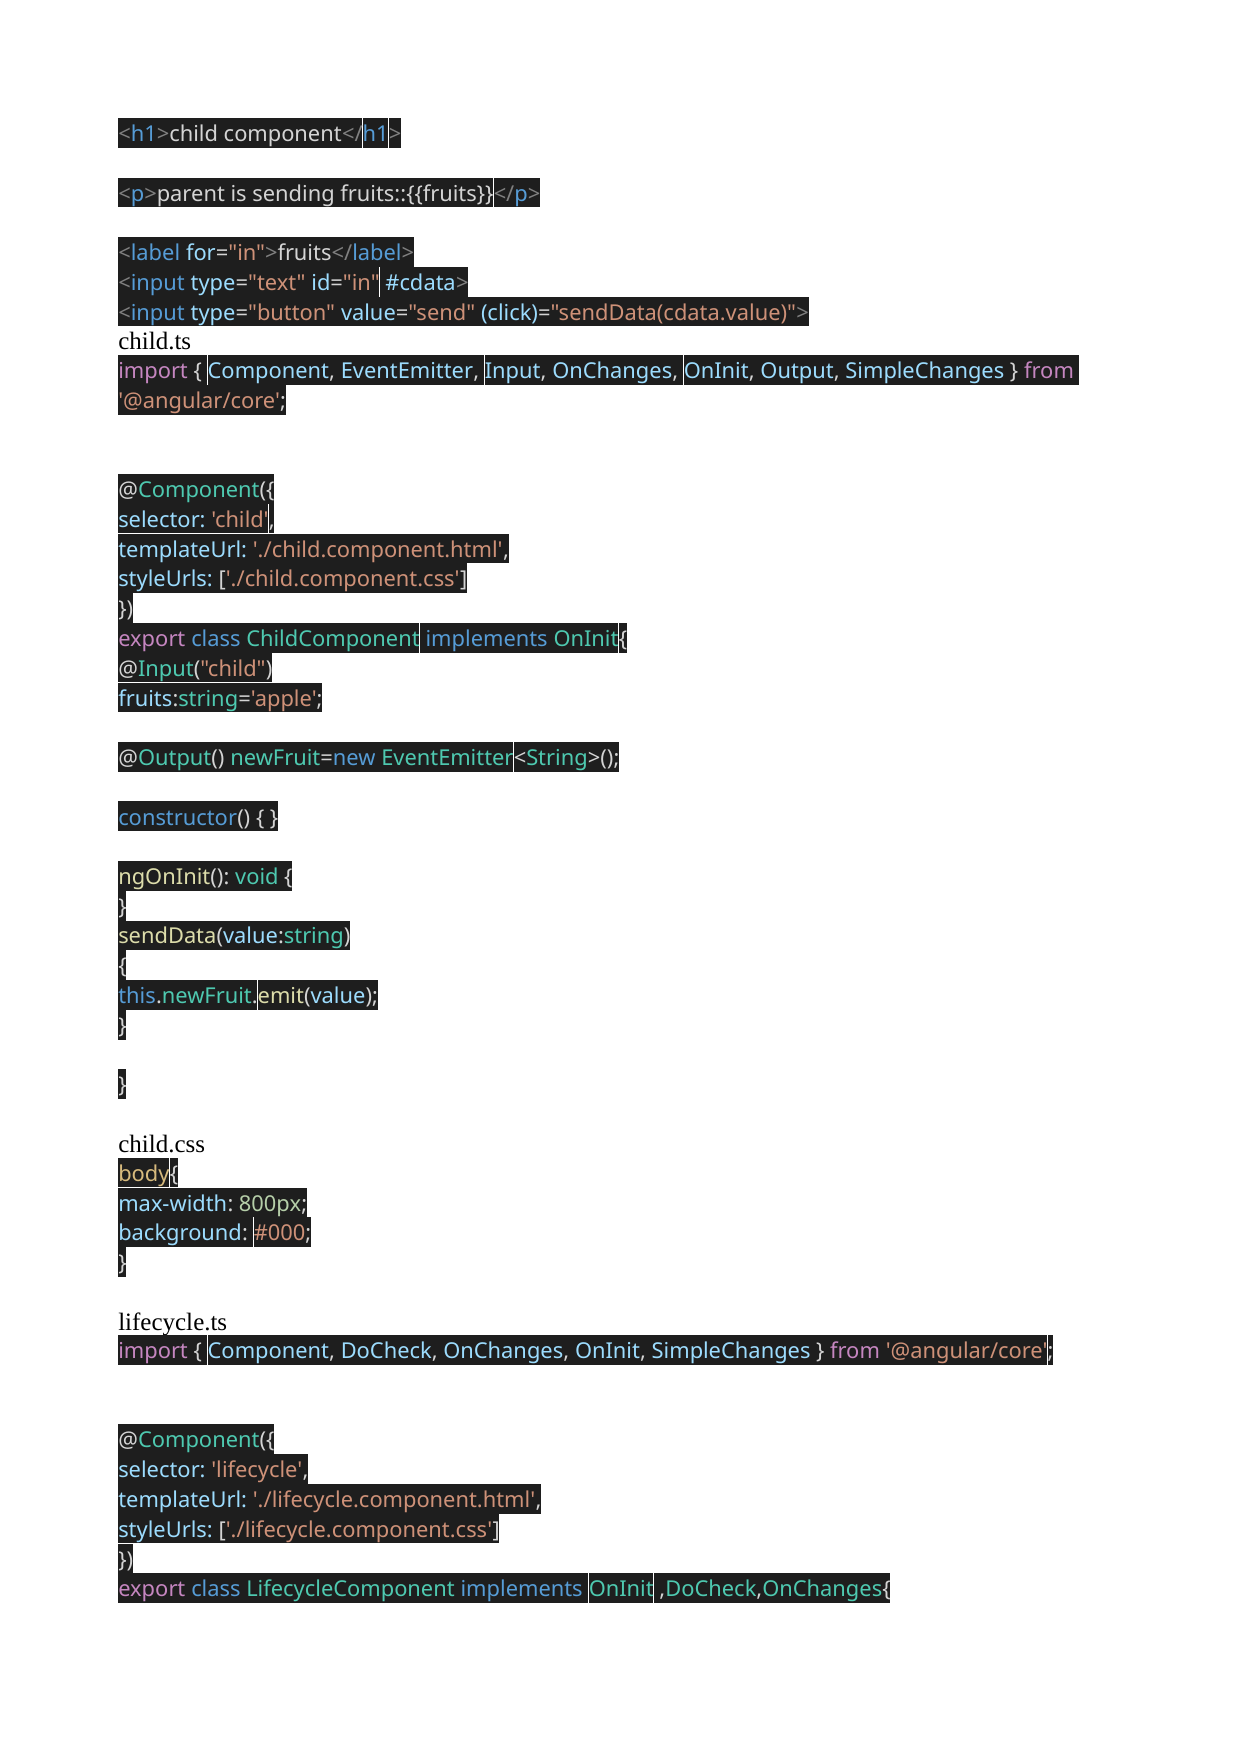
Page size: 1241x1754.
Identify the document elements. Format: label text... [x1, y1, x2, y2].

text <p>parent is sending fruits::{{fruits}}</p> [118, 178, 1122, 207]
text templateUrl: './lifecycle.component.html', [118, 1484, 1122, 1514]
text export class ChildComponent implements OnInit{ [118, 623, 1122, 653]
text } [118, 1069, 1122, 1099]
text <input type="text" id="in" #cdata> [118, 267, 1122, 297]
text import { Component, EventEmitter, Input, OnChanges, OnInit, Output, SimpleChanges } from '@angular/core'; [118, 355, 1122, 415]
text fruits:string='apple'; [118, 682, 1122, 712]
text <input type="button" value="send" (click)="sendData(cdata.value)"> [118, 297, 1122, 326]
text lifecycle.ts [118, 1307, 1122, 1335]
text export class LifecycleComponent implements OnInit ,DoCheck,OnChanges{ [118, 1573, 1122, 1603]
text templateUrl: './child.component.html', [118, 533, 1122, 563]
text }) [118, 1543, 1122, 1573]
text child.ts [118, 326, 1122, 355]
text sendData(value:string) [118, 921, 1122, 950]
text import { Component, DoCheck, OnChanges, OnInit, SimpleChanges } from '@angular/core'; [118, 1335, 1122, 1365]
text <h1>child component</h1> [118, 118, 1122, 148]
text }) [118, 593, 1122, 623]
text @Output() newFruit=new EventEmitter<String>(); [118, 742, 1122, 772]
text this.newFruit.emit(value); [118, 980, 1122, 1010]
text } [118, 891, 1122, 921]
text <label for="in">fruits</label> [118, 237, 1122, 267]
text } [118, 1010, 1122, 1040]
text styleUrls: ['./lifecycle.component.css'] [118, 1514, 1122, 1543]
text selector: 'child', [118, 504, 1122, 533]
text styleUrls: ['./child.component.css'] [118, 563, 1122, 593]
text background: #000; [118, 1217, 1122, 1247]
text body{ [118, 1158, 1122, 1187]
text constructor() { } [118, 801, 1122, 831]
text child.css [118, 1129, 1122, 1158]
text selector: 'lifecycle', [118, 1454, 1122, 1484]
text } [118, 1247, 1122, 1277]
text @Component({ [118, 1424, 1122, 1454]
text @Input("child") [118, 653, 1122, 682]
text max-width: 800px; [118, 1187, 1122, 1217]
text { [118, 950, 1122, 980]
text ngOnInit(): void { [118, 861, 1122, 891]
text @Component({ [118, 474, 1122, 504]
